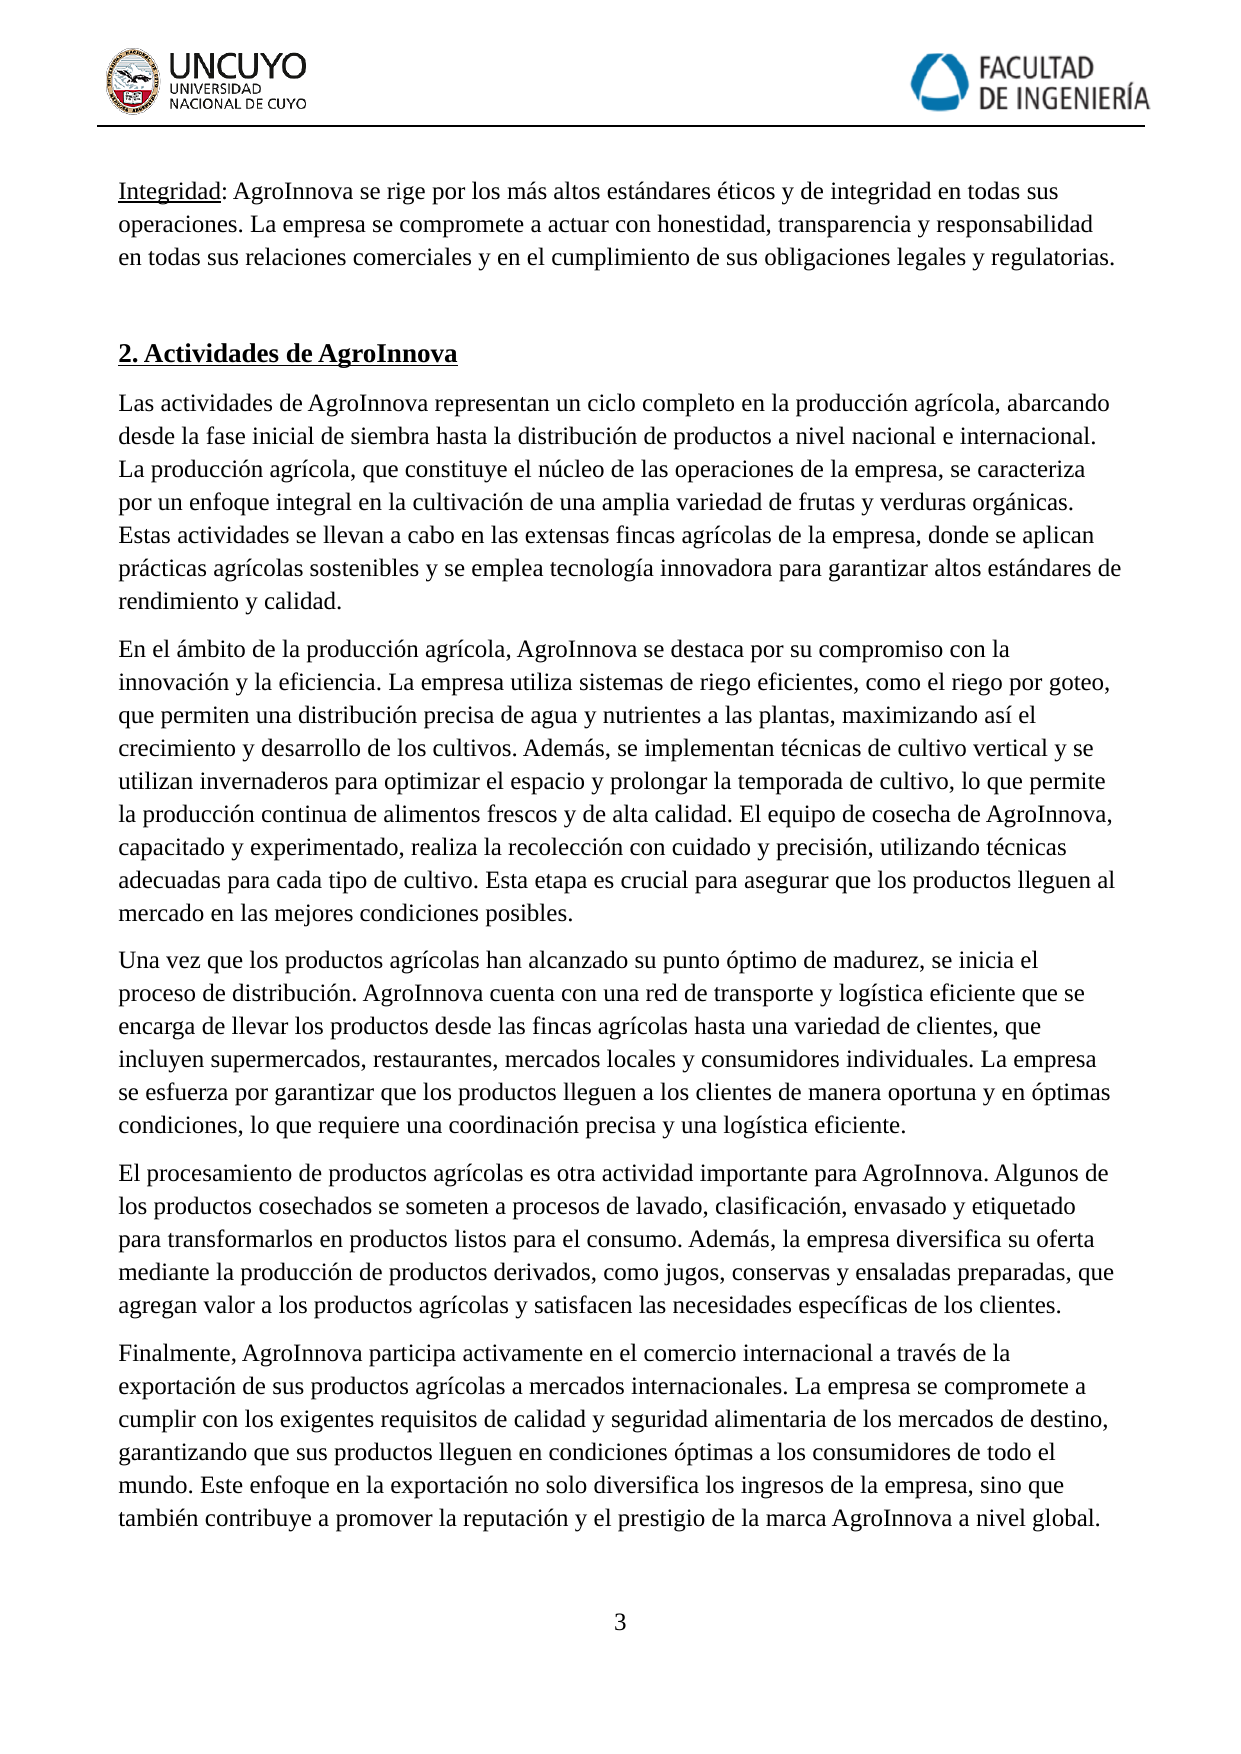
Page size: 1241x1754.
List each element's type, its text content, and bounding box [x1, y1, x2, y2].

picture [909, 43, 1157, 120]
text En el ámbito de la producción agrícola, AgroInnova se destaca por su compromiso con la innovación y la eficiencia. La empresa utiliza sistemas de riego eficientes, como el riego por goteo, que permiten una distribución precisa de agua y nutrientes a las plantas, maximizando así el crecimiento y desarrollo de los cultivos. Además, se implementan técnicas de cultivo vertical y se utilizan invernaderos para optimizar el espacio y prolongar la temporada de cultivo, lo que permite la producción continua de alimentos frescos y de alta calidad. El equipo de cosecha de AgroInnova, capacitado y experimentado, realiza la recolección con cuidado y precisión, utilizando técnicas adecuadas para cada tipo de cultivo. Esta etapa es crucial para asegurar que los productos lleguen al mercado en las mejores condiciones posibles. [118, 634, 1122, 927]
text 2. Actividades de AgroInnova [118, 338, 1122, 369]
text Integridad: AgroInnova se rige por los más altos estándares éticos y de integridad en todas sus operaciones. La empresa se compromete a actuar con honestidad, transparencia y responsabilidad en todas sus relaciones comerciales y en el cumplimiento de sus obligaciones legales y regulatorias. [118, 176, 1122, 271]
text Finalmente, AgroInnova participa activamente en el comercio internacional a través de la exportación de sus productos agrícolas a mercados internacionales. La empresa se compromete a cumplir con los exigentes requisitos de calidad y seguridad alimentaria de los mercados de destino, garantizando que sus productos lleguen en condiciones óptimas a los consumidores de todo el mundo. Este enfoque en la exportación no solo diversifica los ingresos de la empresa, sino que también contribuye a promover la reputación y el prestigio de la marca AgroInnova a nivel global. [118, 1338, 1122, 1532]
picture [101, 43, 317, 118]
text El procesamiento de productos agrícolas es otra actividad importante para AgroInnova. Algunos de los productos cosechados se someten a procesos de lavado, clasificación, envasado y etiquetado para transformarlos en productos listos para el consumo. Además, la empresa diversifica su oferta mediante la producción de productos derivados, como jugos, conservas y ensaladas preparadas, que agregan valor a los productos agrícolas y satisfacen las necesidades específicas de los clientes. [118, 1158, 1122, 1319]
text Las actividades de AgroInnova representan un ciclo completo en la producción agrícola, abarcando desde la fase inicial de siembra hasta la distribución de productos a nivel nacional e internacional. La producción agrícola, que constituye el núcleo de las operaciones de la empresa, se caracteriza por un enfoque integral en la cultivación de una amplia variedad de frutas y verduras orgánicas. Estas actividades se llevan a cabo en las extensas fincas agrícolas de la empresa, donde se aplican prácticas agrícolas sostenibles y se emplea tecnología innovadora para garantizar altos estándares de rendimiento y calidad. [118, 388, 1122, 615]
text Una vez que los productos agrícolas han alcanzado su punto óptimo de madurez, se inicia el proceso de distribución. AgroInnova cuenta con una red de transporte y logística eficiente que se encarga de llevar los productos desde las fincas agrícolas hasta una variedad de clientes, que incluyen supermercados, restaurantes, mercados locales y consumidores individuales. La empresa se esfuerza por garantizar que los productos lleguen a los clientes de manera oportuna y en óptimas condiciones, lo que requiere una coordinación precisa y una logística eficiente. [118, 945, 1122, 1139]
